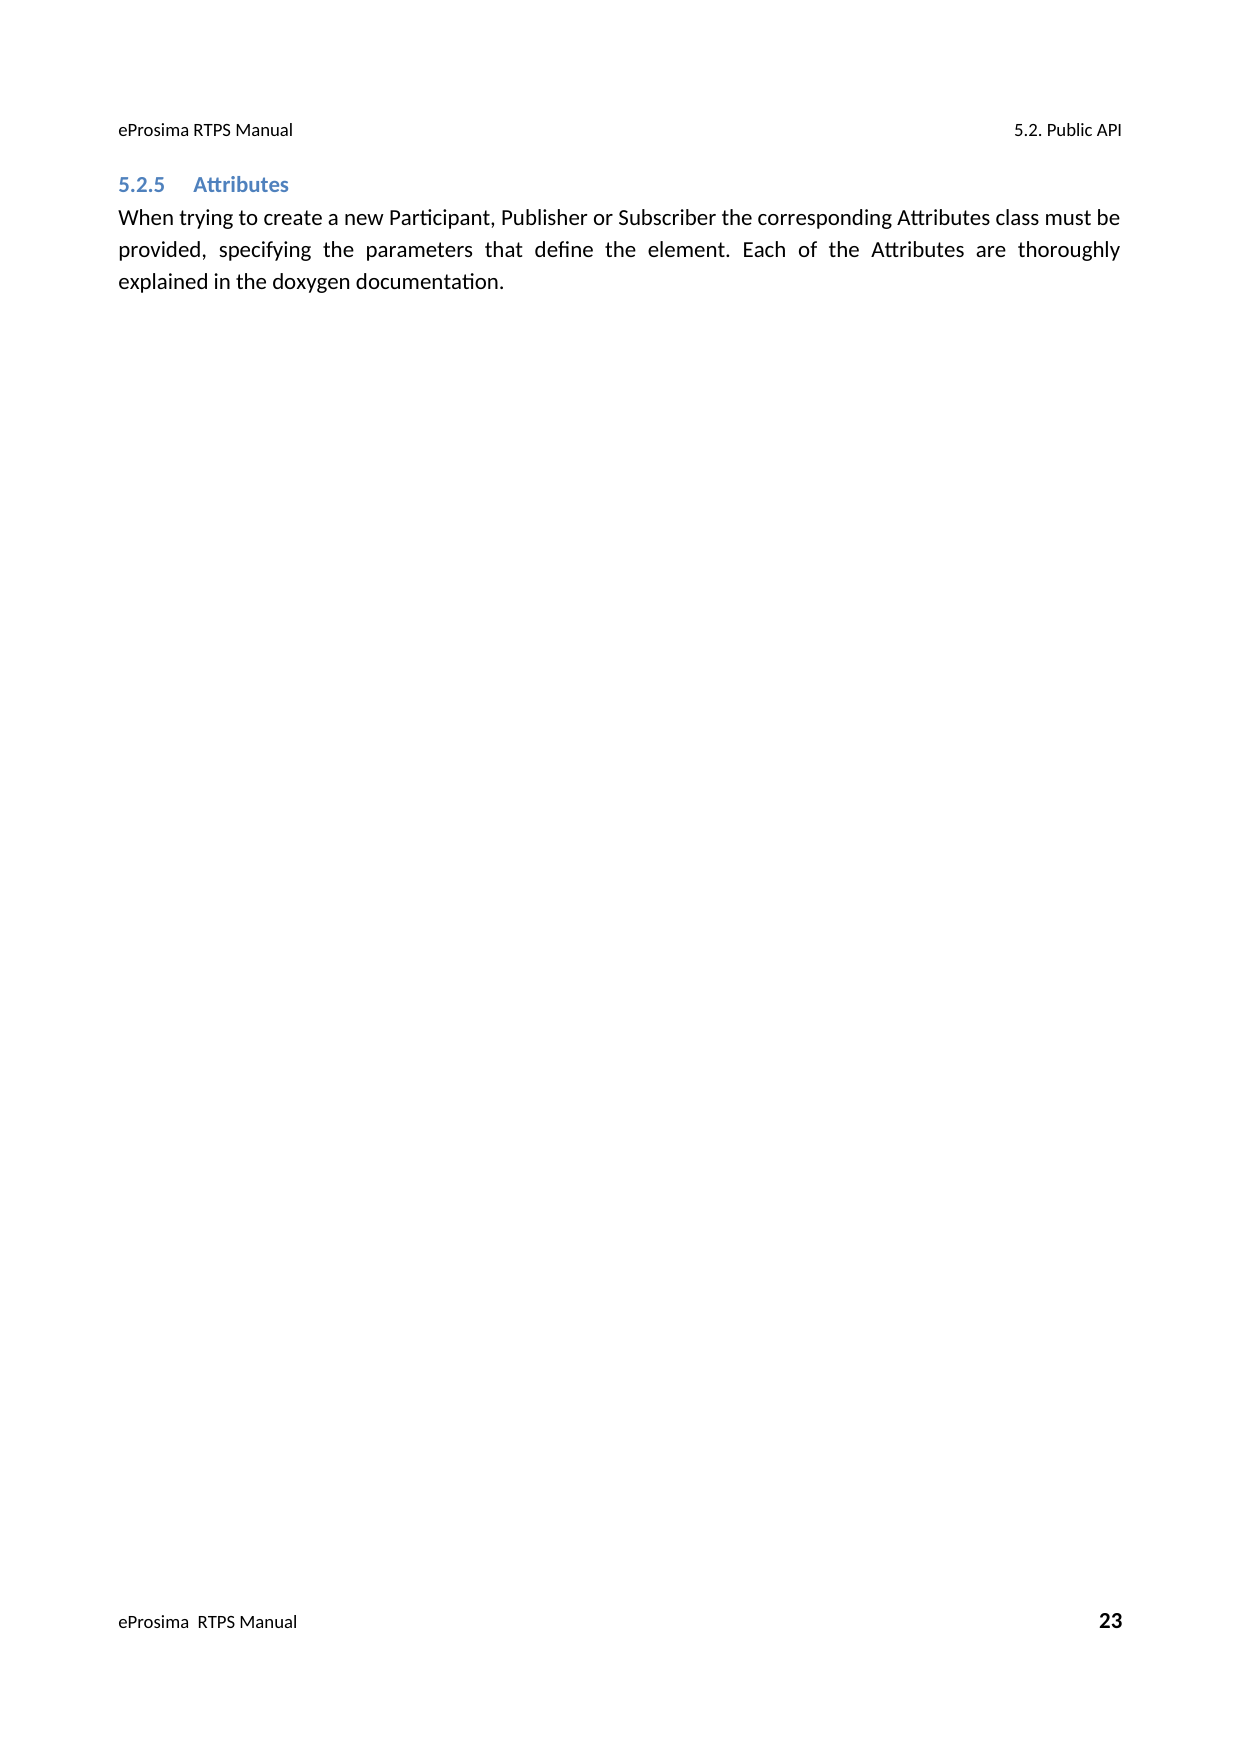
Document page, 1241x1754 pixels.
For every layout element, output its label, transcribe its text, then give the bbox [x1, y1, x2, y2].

text When trying to create a new Participant, Publisher or Subscriber the corresponding Attributes class must be provided, specifying the parameters that define the element. Each of the Attributes are thoroughly explained in the doxygen documentation. [118, 203, 1122, 295]
subtitle Attributes [118, 171, 1122, 198]
